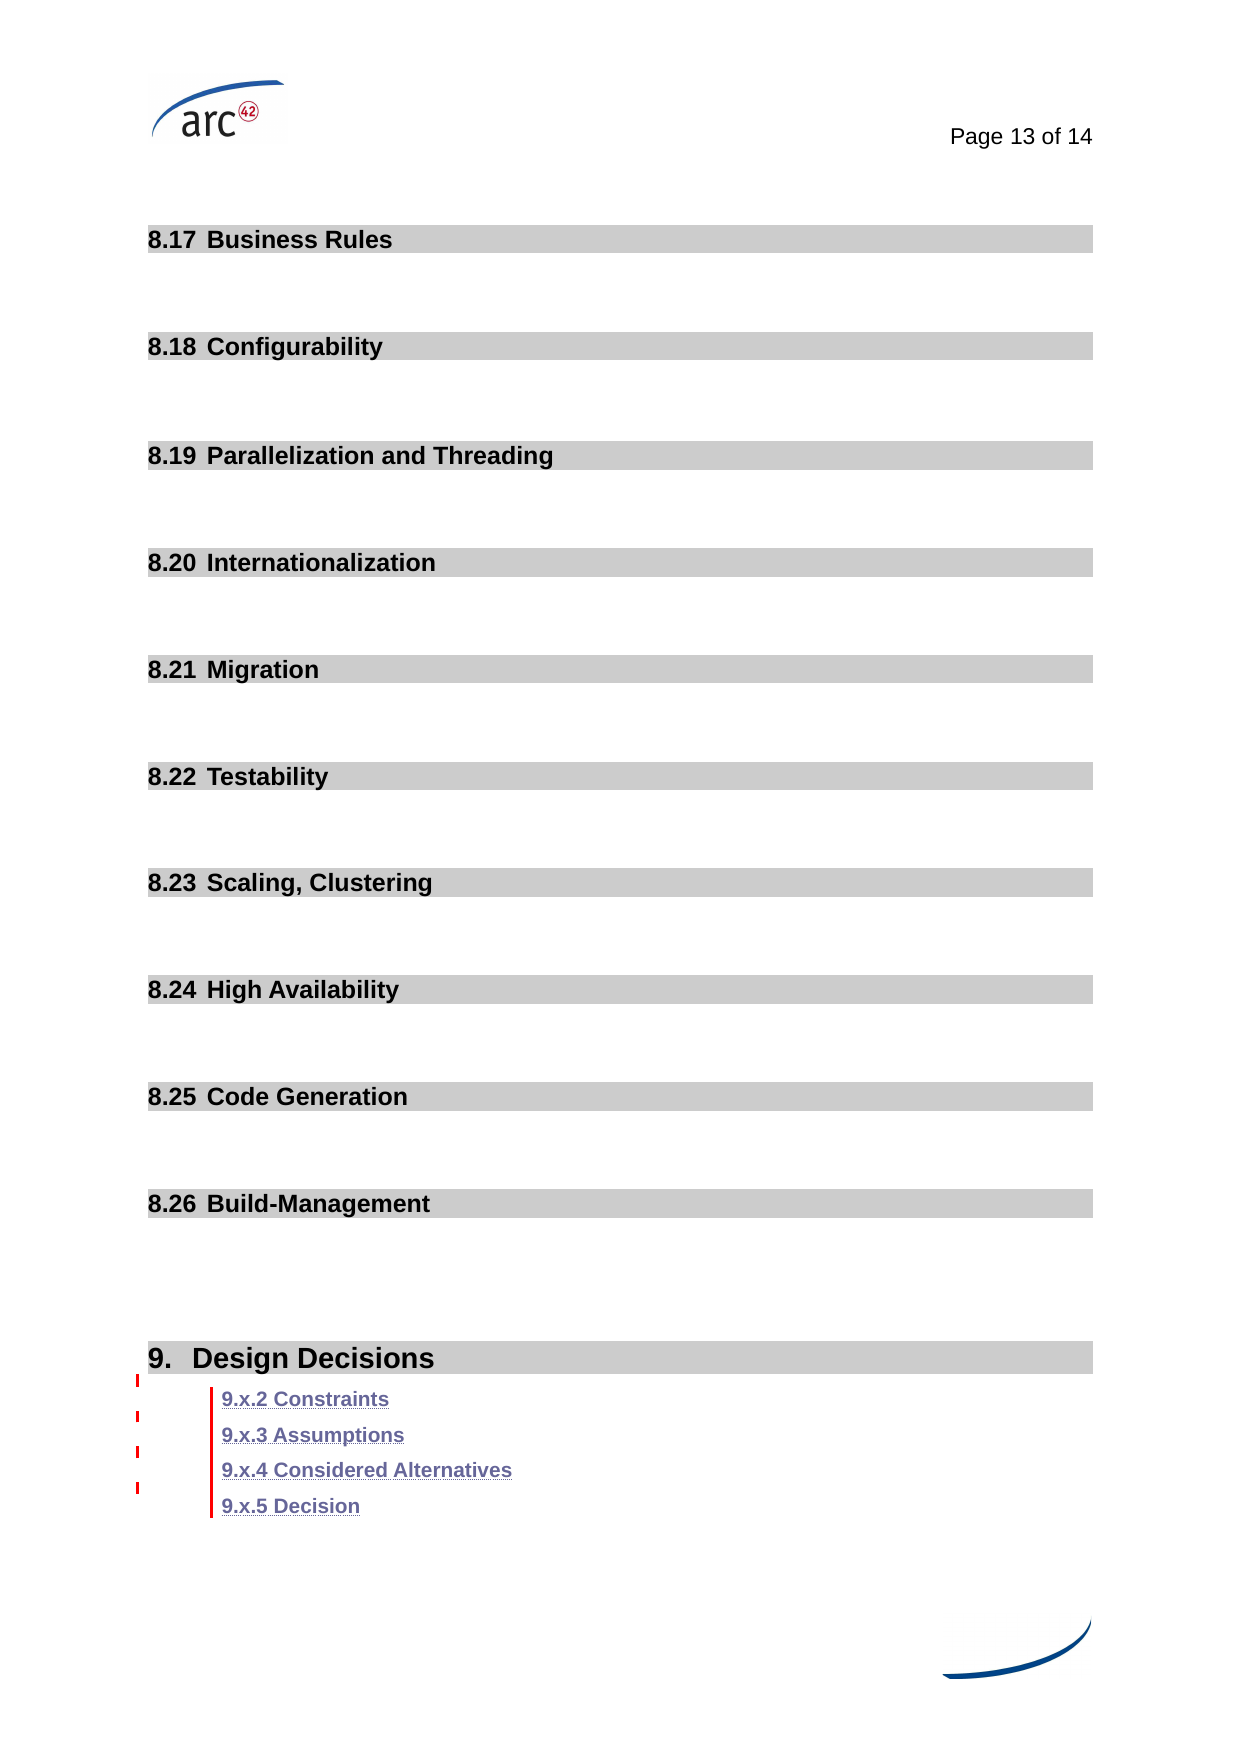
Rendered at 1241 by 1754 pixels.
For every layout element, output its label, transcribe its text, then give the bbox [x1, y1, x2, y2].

subtitle Testability [148, 762, 1093, 790]
subtitle Configurability [148, 332, 1093, 360]
text 9.x.2 Constraints [213, 1387, 1093, 1411]
text 9.x.3 Assumptions [213, 1422, 1093, 1446]
text 9.x.4 Considered Alternatives [213, 1458, 1093, 1482]
subtitle Internationalization [148, 548, 1093, 577]
subtitle Parallelization and Threading [148, 441, 1093, 470]
subtitle Design Decisions [148, 1341, 1093, 1374]
picture [147, 73, 289, 144]
subtitle Business Rules [148, 225, 1093, 253]
subtitle High Availability [148, 975, 1093, 1004]
text 9.x.5 Decision [213, 1494, 1093, 1518]
subtitle Build-Management [148, 1189, 1093, 1218]
picture [942, 1613, 1092, 1679]
subtitle Scaling, Clustering [148, 868, 1093, 897]
subtitle Migration [148, 655, 1093, 683]
subtitle Code Generation [148, 1082, 1093, 1111]
